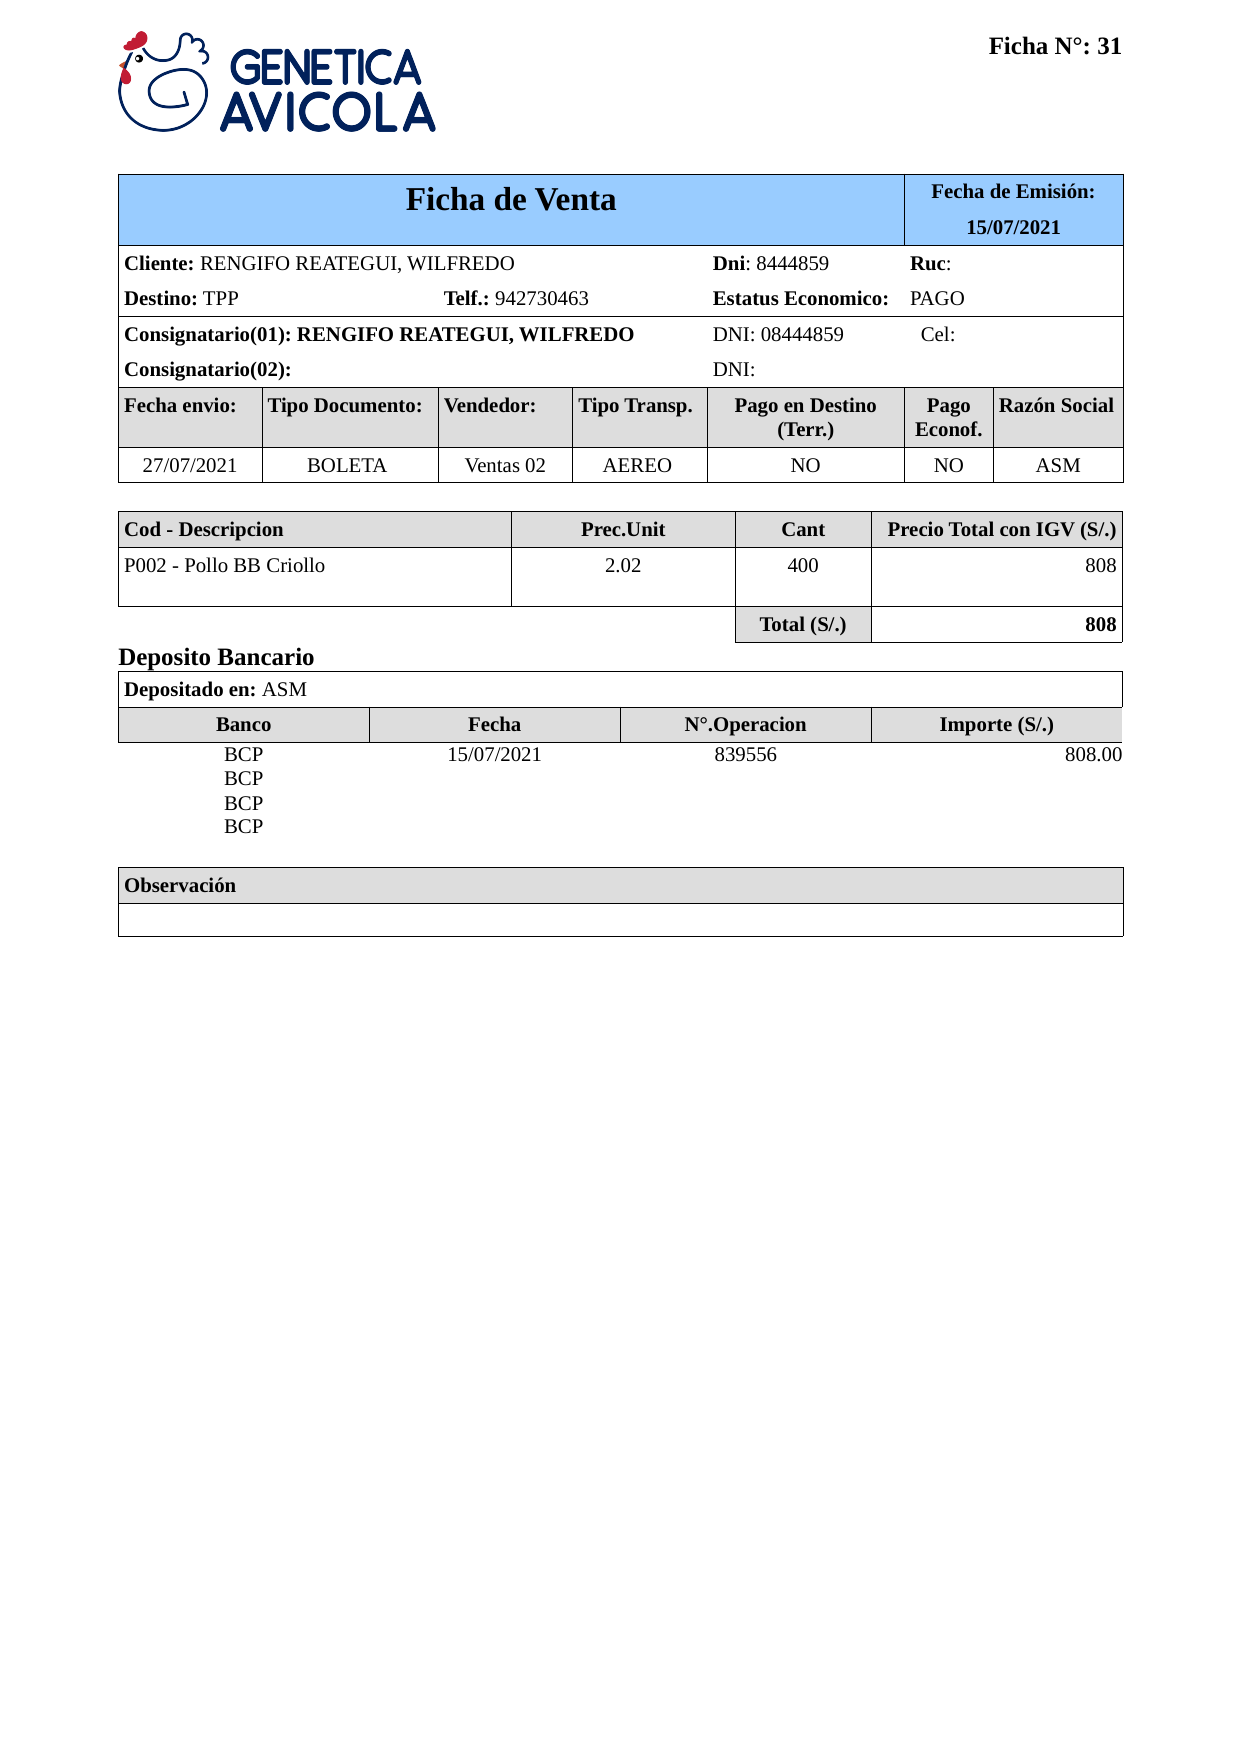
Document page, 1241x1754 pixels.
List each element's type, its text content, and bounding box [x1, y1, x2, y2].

table_cell BCP [118, 766, 369, 790]
table_cell [871, 815, 1122, 838]
table_cell [369, 815, 620, 838]
table_cell [118, 607, 511, 642]
table_cell Consignatario(01): RENGIFO REATEGUI, WILFREDO [119, 317, 707, 351]
table_cell [871, 766, 1122, 790]
table_cell Cliente: RENGIFO REATEGUI, WILFREDO [119, 246, 707, 280]
table_cell 839556 [620, 743, 871, 766]
table_header Depositado en: ASM [119, 672, 1122, 707]
table_cell N°.Operacion [621, 708, 871, 742]
table_cell AEREO [573, 448, 707, 482]
table_cell Cel: [915, 317, 1123, 351]
table_cell Banco [119, 708, 369, 742]
table_cell [119, 904, 1123, 936]
table_cell 27/07/2021 [119, 448, 262, 482]
picture [118, 31, 436, 132]
table_cell 400 [736, 548, 871, 606]
table_cell Total (S/.) [736, 607, 871, 642]
table_cell [369, 790, 620, 814]
table_cell BOLETA [263, 448, 438, 482]
table_cell 808 [872, 607, 1122, 642]
table_cell BCP [118, 790, 369, 814]
table_cell Pago Econof. [905, 388, 993, 447]
table_cell [871, 790, 1122, 814]
table_cell Dni: 8444859 [707, 246, 904, 280]
table_cell 808 [872, 548, 1122, 606]
table_cell [511, 607, 735, 642]
table_cell Pago en Destino (Terr.) [708, 388, 904, 447]
table_cell BCP [118, 815, 369, 838]
table_cell [369, 766, 620, 790]
table_header Precio Total con IGV (S/.) [872, 512, 1122, 547]
table_cell P002 - Pollo BB Criollo [119, 548, 511, 606]
table_cell Telf.: 942730463 [438, 280, 707, 316]
table_header Prec.Unit [512, 512, 735, 547]
table_cell 808.00 [871, 743, 1122, 766]
table_cell Ruc: [904, 246, 1123, 280]
table_cell 15/07/2021 [905, 209, 1123, 245]
table_header Observación [119, 868, 1123, 903]
table_header Ficha de Venta [119, 175, 904, 245]
table_cell 15/07/2021 [369, 743, 620, 766]
table_header Cod - Descripcion [119, 512, 511, 547]
table_header Cant [736, 512, 871, 547]
table_cell BCP [118, 743, 369, 766]
table_cell Ventas 02 [439, 448, 572, 482]
table_cell Fecha envio: [119, 388, 262, 447]
text Deposito Bancario [118, 642, 1122, 671]
table_cell Tipo Documento: [263, 388, 438, 447]
table_cell [620, 815, 871, 838]
table_header Fecha de Emisión: [905, 175, 1123, 209]
table_cell NO [905, 448, 993, 482]
table_cell Tipo Transp. [573, 388, 707, 447]
table_cell Destino: TPP [119, 280, 438, 316]
table_cell ASM [994, 448, 1123, 482]
table_cell Consignatario(02): [119, 351, 707, 387]
table_cell [620, 790, 871, 814]
table_cell Vendedor: [439, 388, 572, 447]
table_cell Importe (S/.) [872, 708, 1122, 742]
table_cell Razón Social [994, 388, 1123, 447]
table_cell Estatus Economico: [707, 280, 904, 316]
table_cell PAGO [904, 280, 1123, 316]
table_cell Fecha [370, 708, 620, 742]
table_cell [620, 766, 871, 790]
table_cell DNI: [707, 351, 1123, 387]
table_cell DNI: 08444859 [707, 317, 915, 351]
table_cell 2.02 [512, 548, 735, 606]
table_cell NO [708, 448, 904, 482]
